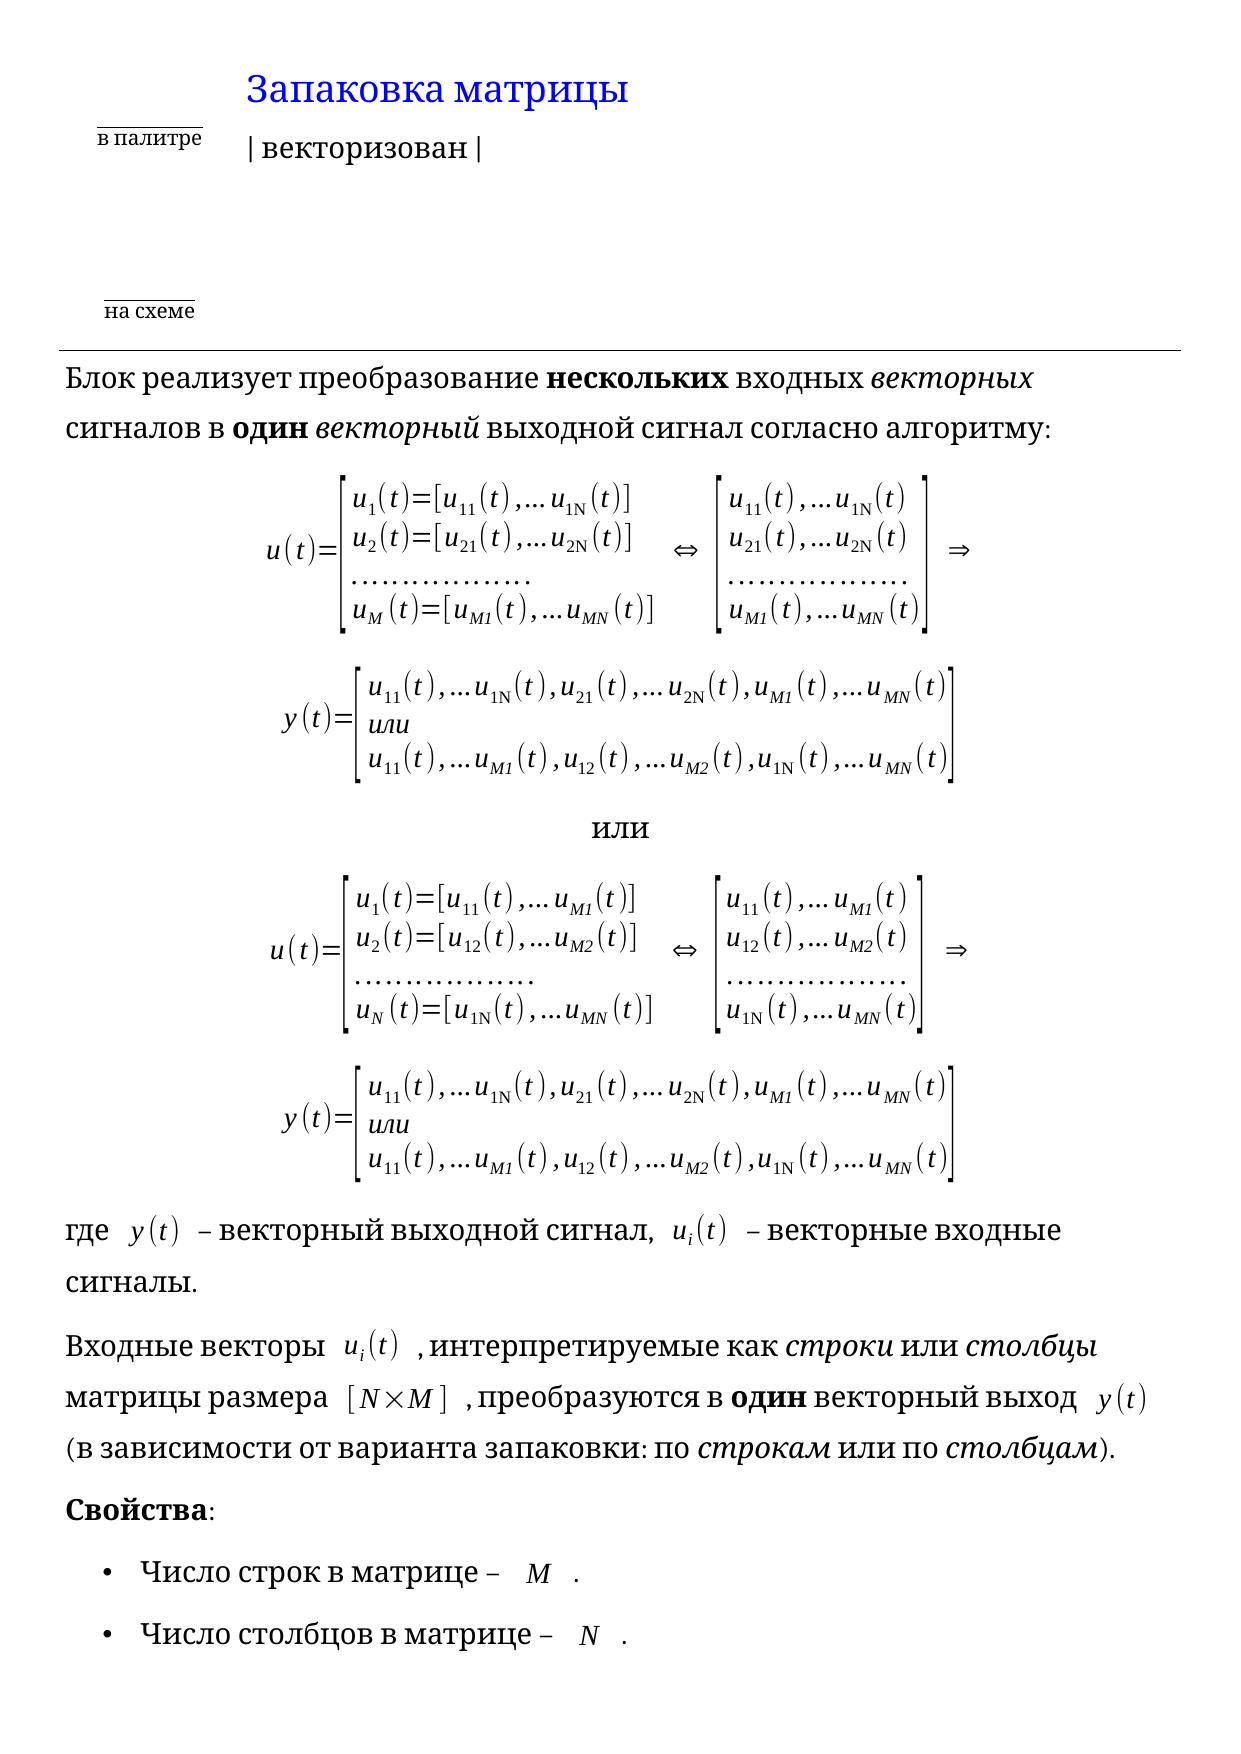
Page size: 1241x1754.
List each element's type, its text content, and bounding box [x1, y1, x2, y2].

table_cell на схеме [59, 294, 240, 350]
table_cell [59, 178, 240, 293]
table_header [59, 59, 240, 121]
table_header Запаковка матрицы [240, 59, 1181, 121]
table_cell [240, 178, 1181, 293]
table_cell Блок реализует преобразование нескольких входных векторных сигналов в один векторный выходной сигнал согласно алгоритму: или где– векторный выходной сигнал,– векторные входные сигналы. Входные векторы, интерпретируемые как строки или столбцы матрицы размера, преобразуются в один векторный выход(в зависимости от варианта запаковки: по строкам или по столбцам). Свойства: Число строк в матрице – . Число столбцов в матрице – . Матрица распакована по – вариант «распаковки» матрицы входных сигналов (по строкам или по столбцам). Матрицу запаковать по – вариант «запаковки» выходного сигнала (по строкам или по столбцам). Примеры заполнения диалогового окна свойств блока: Примечания: По умолчанию блок запаковывает два «двужильных» входных сигнала в матрицу размером [2х2]. При этом входные сигналы воспринимаются как строки матрицы и матрица запаковывается по строкам. Именованные свойства могут быть заданы как локальные переменные модели (субмодели) во вкладке Параметры, как глобальные сигналы проекта при помощи пункта главного меню Сервис → Сигналы, или как внешние сигналы проекта при помощи подключаемой базы сигналов. [59, 351, 1181, 1664]
table_cell [240, 294, 1181, 350]
table_cell в палитре [59, 121, 240, 178]
table_cell | векторизован | [240, 121, 1181, 178]
